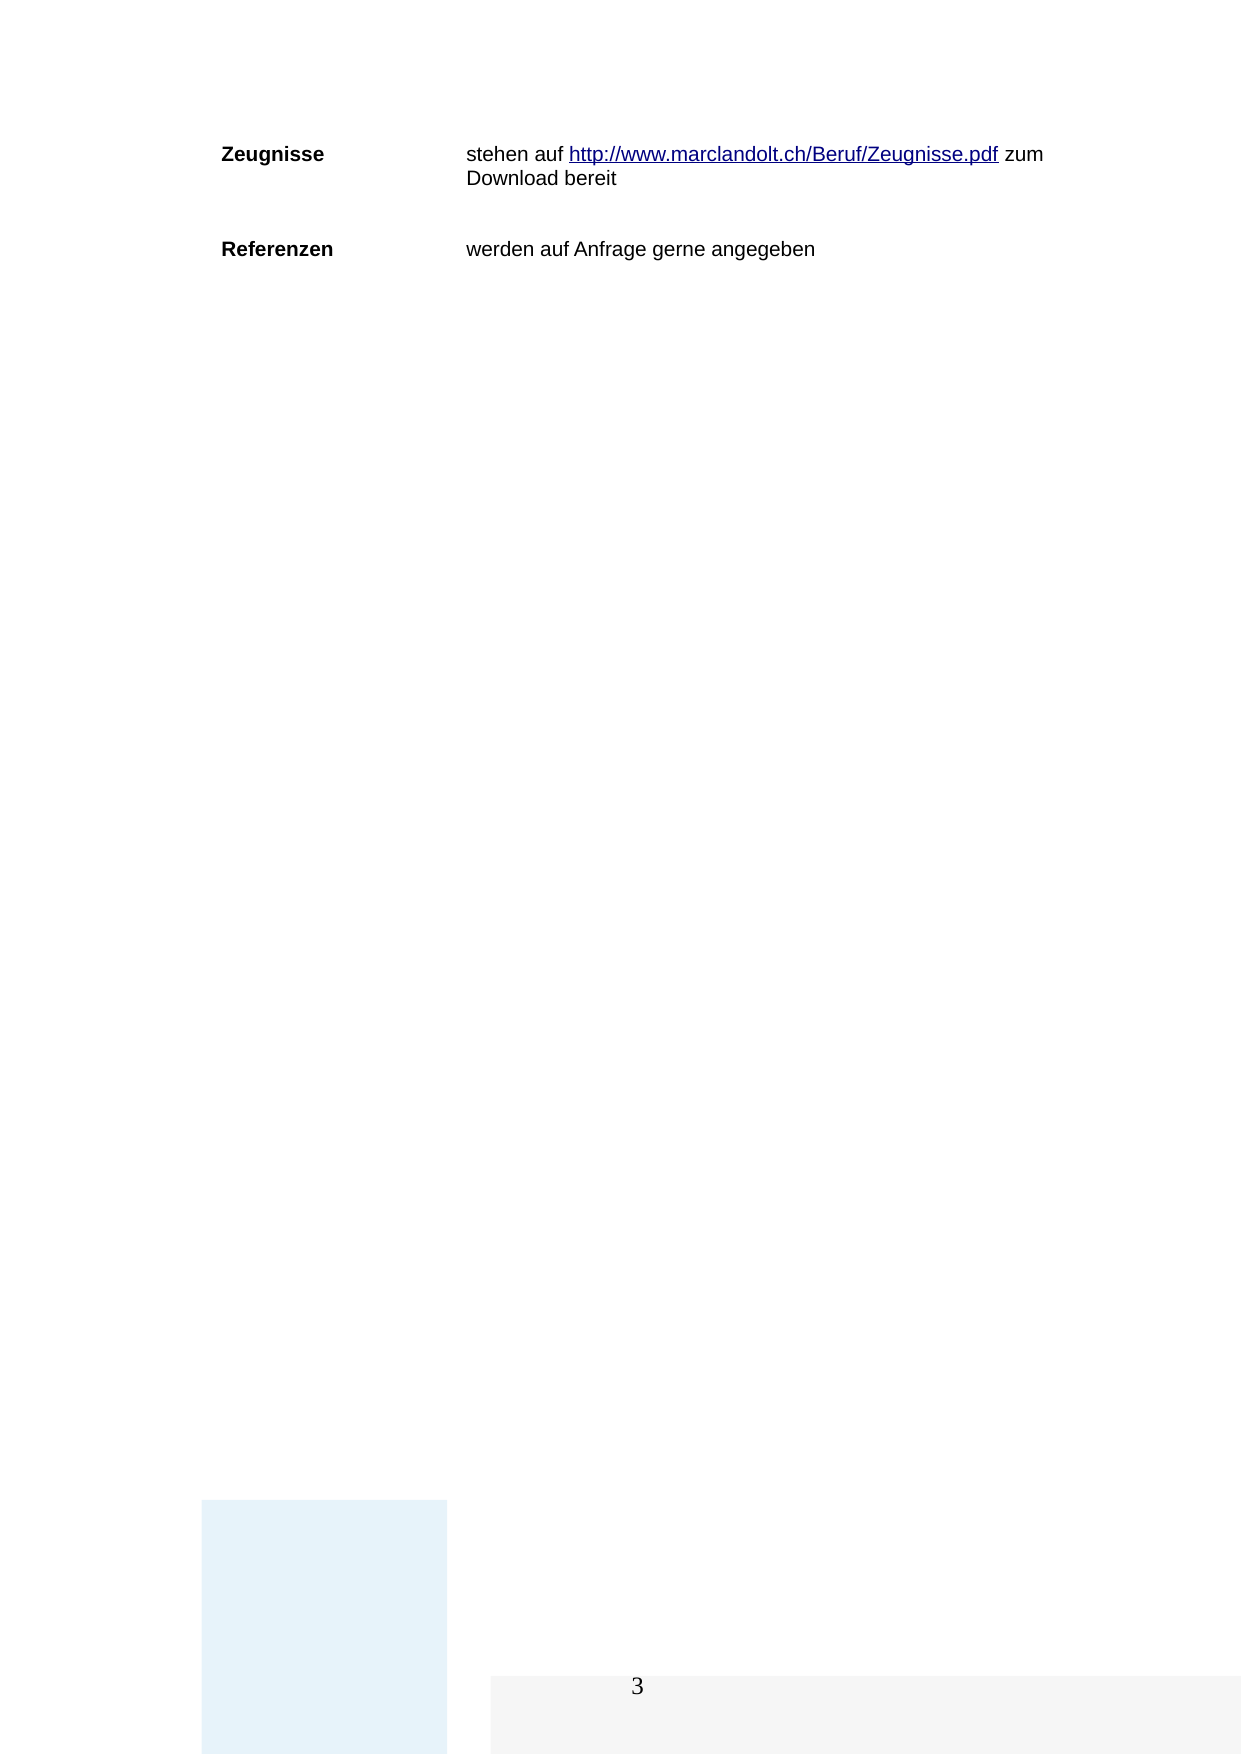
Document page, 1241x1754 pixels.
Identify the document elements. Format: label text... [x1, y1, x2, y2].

text Zeugnisse stehen auf http://www.marclandolt.ch/Beruf/Zeugnisse.pdf zum [221, 141, 1122, 165]
text Download bereit [221, 165, 1122, 189]
text Referenzen werden auf Anfrage gerne angegeben [221, 237, 1122, 261]
